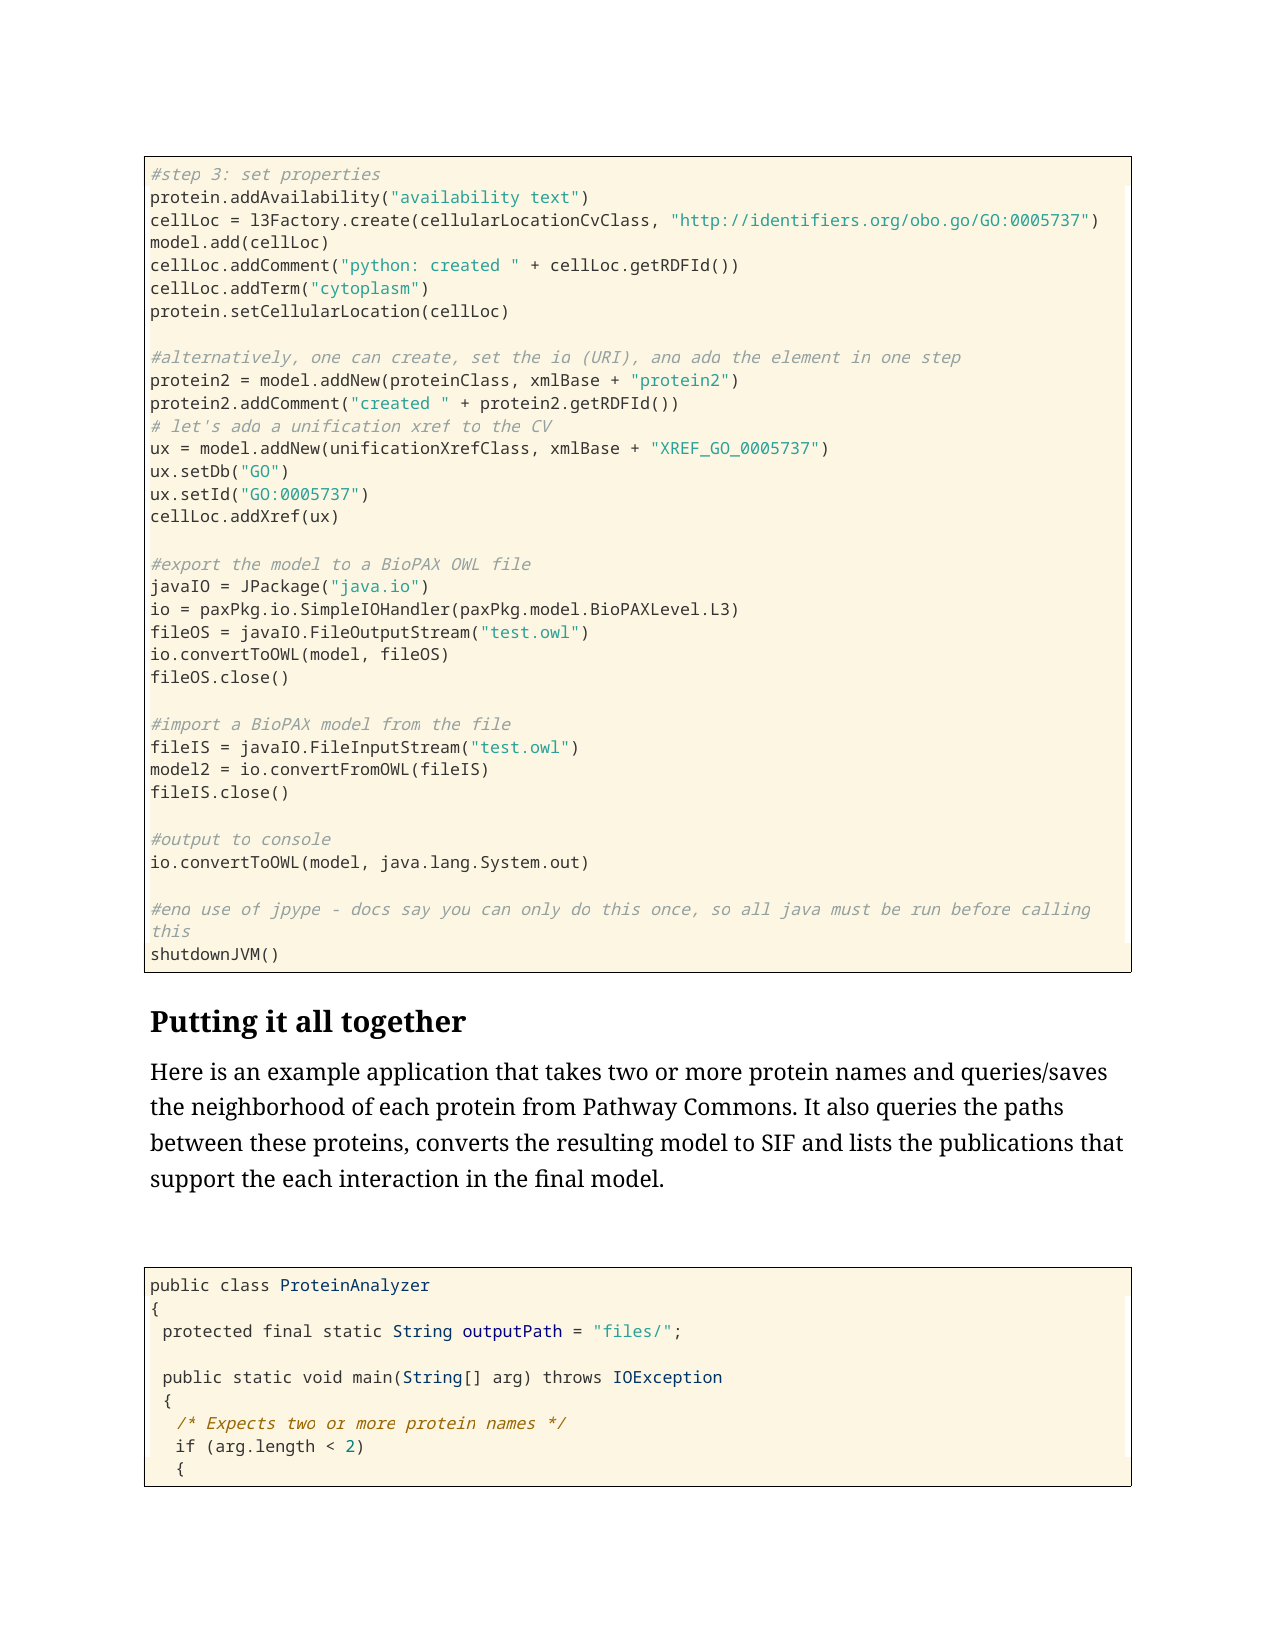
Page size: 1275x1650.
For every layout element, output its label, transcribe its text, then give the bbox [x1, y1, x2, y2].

text cellLoc = l3Factory.create(cellularLocationCvClass, "http://identifiers.org/obo.go/GO:0005737") [150, 208, 1125, 231]
text /* Expects two or more protein names */ [150, 1412, 1125, 1434]
text #alternatively, one can create, set the id (URI), and add the element in one step [150, 346, 1125, 369]
text cellLoc.addXref(ux) [150, 505, 1125, 528]
text io = paxPkg.io.SimpleIOHandler(paxPkg.model.BioPAXLevel.L3) [150, 597, 1125, 620]
text Here is an example application that takes two or more protein names and queries/saves the neighborhood of each protein from Pathway Commons. It also queries the paths between these proteins, converts the resulting model to SIF and lists the publications that support the each interaction in the final model. [150, 1055, 1125, 1194]
text # let's add a unification xref to the CV [150, 414, 1125, 437]
text public static void main(String[] arg) throws IOException [150, 1366, 1125, 1389]
text model2 = io.convertFromOWL(fileIS) [150, 758, 1125, 781]
subtitle Putting it all together [150, 1001, 1125, 1041]
text io.convertToOWL(model, java.lang.System.out) [150, 850, 1125, 873]
text #import a BioPAX model from the file [150, 713, 1125, 735]
text fileIS = javaIO.FileInputStream("test.owl") [150, 735, 1125, 758]
text javaIO = JPackage("java.io") [150, 575, 1125, 597]
text public class ProteinAnalyzer [145, 1268, 1131, 1296]
text #step 3: set properties [145, 157, 1131, 186]
text fileOS = javaIO.FileOutputStream("test.owl") [150, 620, 1125, 643]
text ux = model.addNew(unificationXrefClass, xmlBase + "XREF_GO_0005737") [150, 437, 1125, 460]
text protein.setCellularLocation(cellLoc) [150, 299, 1125, 322]
text io.convertToOWL(model, fileOS) [150, 643, 1125, 666]
text { [150, 1389, 1125, 1412]
text #export the model to a BioPAX OWL file [150, 552, 1125, 575]
text protein2 = model.addNew(proteinClass, xmlBase + "protein2") [150, 369, 1125, 392]
text { [150, 1296, 1125, 1319]
text cellLoc.addComment("python: created " + cellLoc.getRDFId()) [150, 254, 1125, 276]
text { [145, 1451, 1131, 1486]
text if (arg.length < 2) [150, 1434, 1125, 1451]
text model.add(cellLoc) [150, 231, 1125, 254]
text #output to console [150, 828, 1125, 850]
text shutdownJVM() [145, 936, 1131, 972]
text fileOS.close() [150, 666, 1125, 688]
text fileIS.close() [150, 781, 1125, 803]
text cellLoc.addTerm("cytoplasm") [150, 276, 1125, 299]
text protein.addAvailability("availability text") [150, 186, 1125, 208]
text ux.setId("GO:0005737") [150, 482, 1125, 505]
text protein2.addComment("created " + protein2.getRDFId()) [150, 392, 1125, 414]
text protected final static String outputPath = "files/"; [150, 1319, 1125, 1342]
text ux.setDb("GO") [150, 460, 1125, 482]
text #end use of jpype - docs say you can only do this once, so all java must be run before calling this [150, 897, 1125, 936]
